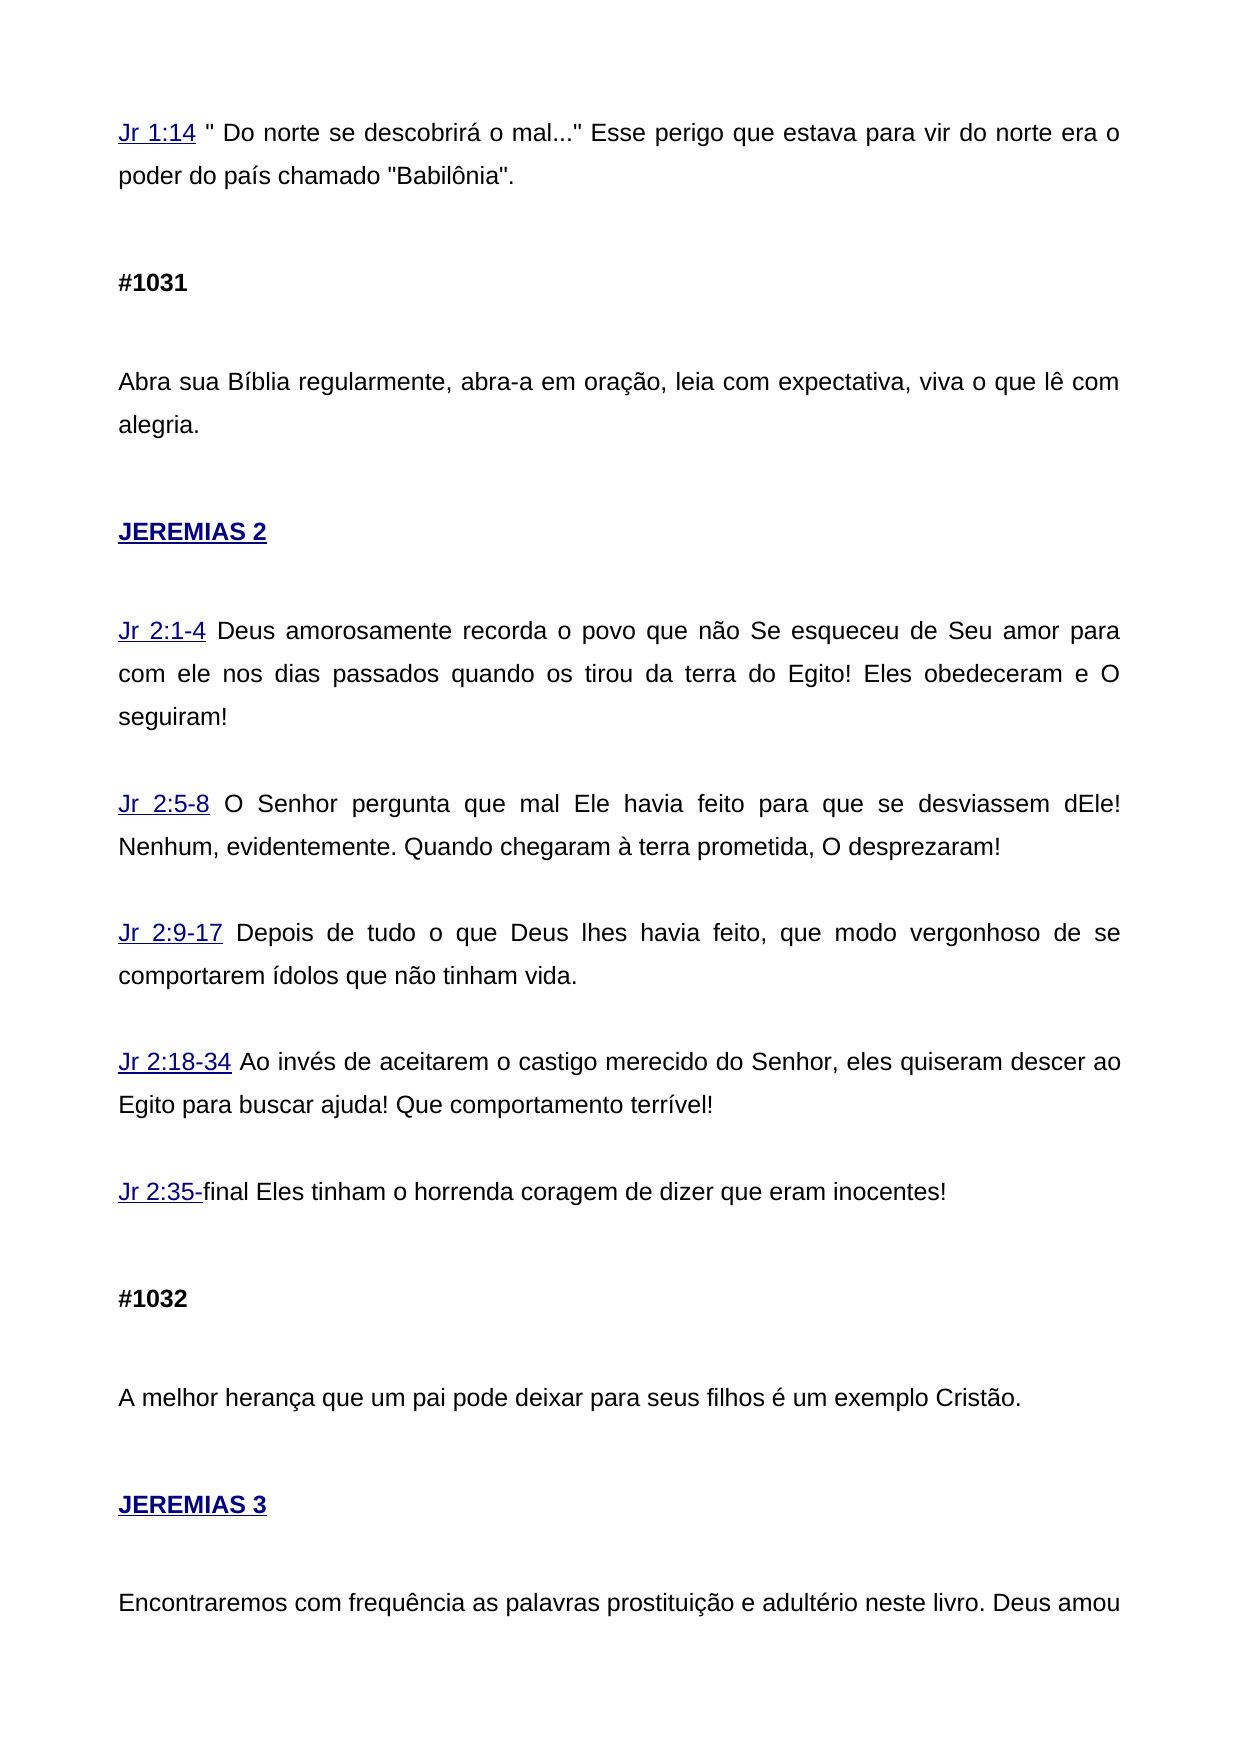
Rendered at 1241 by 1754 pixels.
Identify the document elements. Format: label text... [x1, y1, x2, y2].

subtitle #1031 [118, 268, 1122, 297]
subtitle JEREMIAS 3 [118, 1489, 1122, 1518]
text Jr 1:14 " Do norte se descobrirá o mal..." Esse perigo que estava para vir do norte era o poder do país chamado "Babilônia". [118, 118, 1122, 190]
subtitle #1032 [118, 1284, 1122, 1312]
text Jr 2:18-34 Ao invés de aceitarem o castigo merecido do Senhor, eles quiseram descer ao Egito para buscar ajuda! Que comportamento terrível! [118, 1047, 1122, 1119]
text Jr 2:5-8 O Senhor pergunta que mal Ele havia feito para que se desviassem dEle! Nenhum, evidentemente. Quando chegaram à terra prometida, O desprezaram! [118, 788, 1122, 860]
text A melhor herança que um pai pode deixar para seus filhos é um exemplo Cristão. [118, 1382, 1122, 1411]
text Jr 2:9-17 Depois de tudo o que Deus lhes havia feito, que modo vergonhoso de se comportarem ídolos que não tinham vida. [118, 918, 1122, 990]
subtitle JEREMIAS 2 [118, 517, 1122, 546]
text Jr 2:35-final Eles tinham o horrenda coragem de dizer que eram inocentes! [118, 1177, 1122, 1205]
text Encontraremos com frequência as palavras prostituição e adultério neste livro. Deus amou [118, 1588, 1122, 1617]
text Jr 2:1-4 Deus amorosamente recorda o povo que não Se esqueceu de Seu amor para com ele nos dias passados quando os tirou da terra do Egito! Eles obedeceram e O seguiram! [118, 616, 1122, 731]
text Abra sua Bíblia regularmente, abra-a em oração, leia com expectativa, viva o que lê com alegria. [118, 367, 1122, 439]
